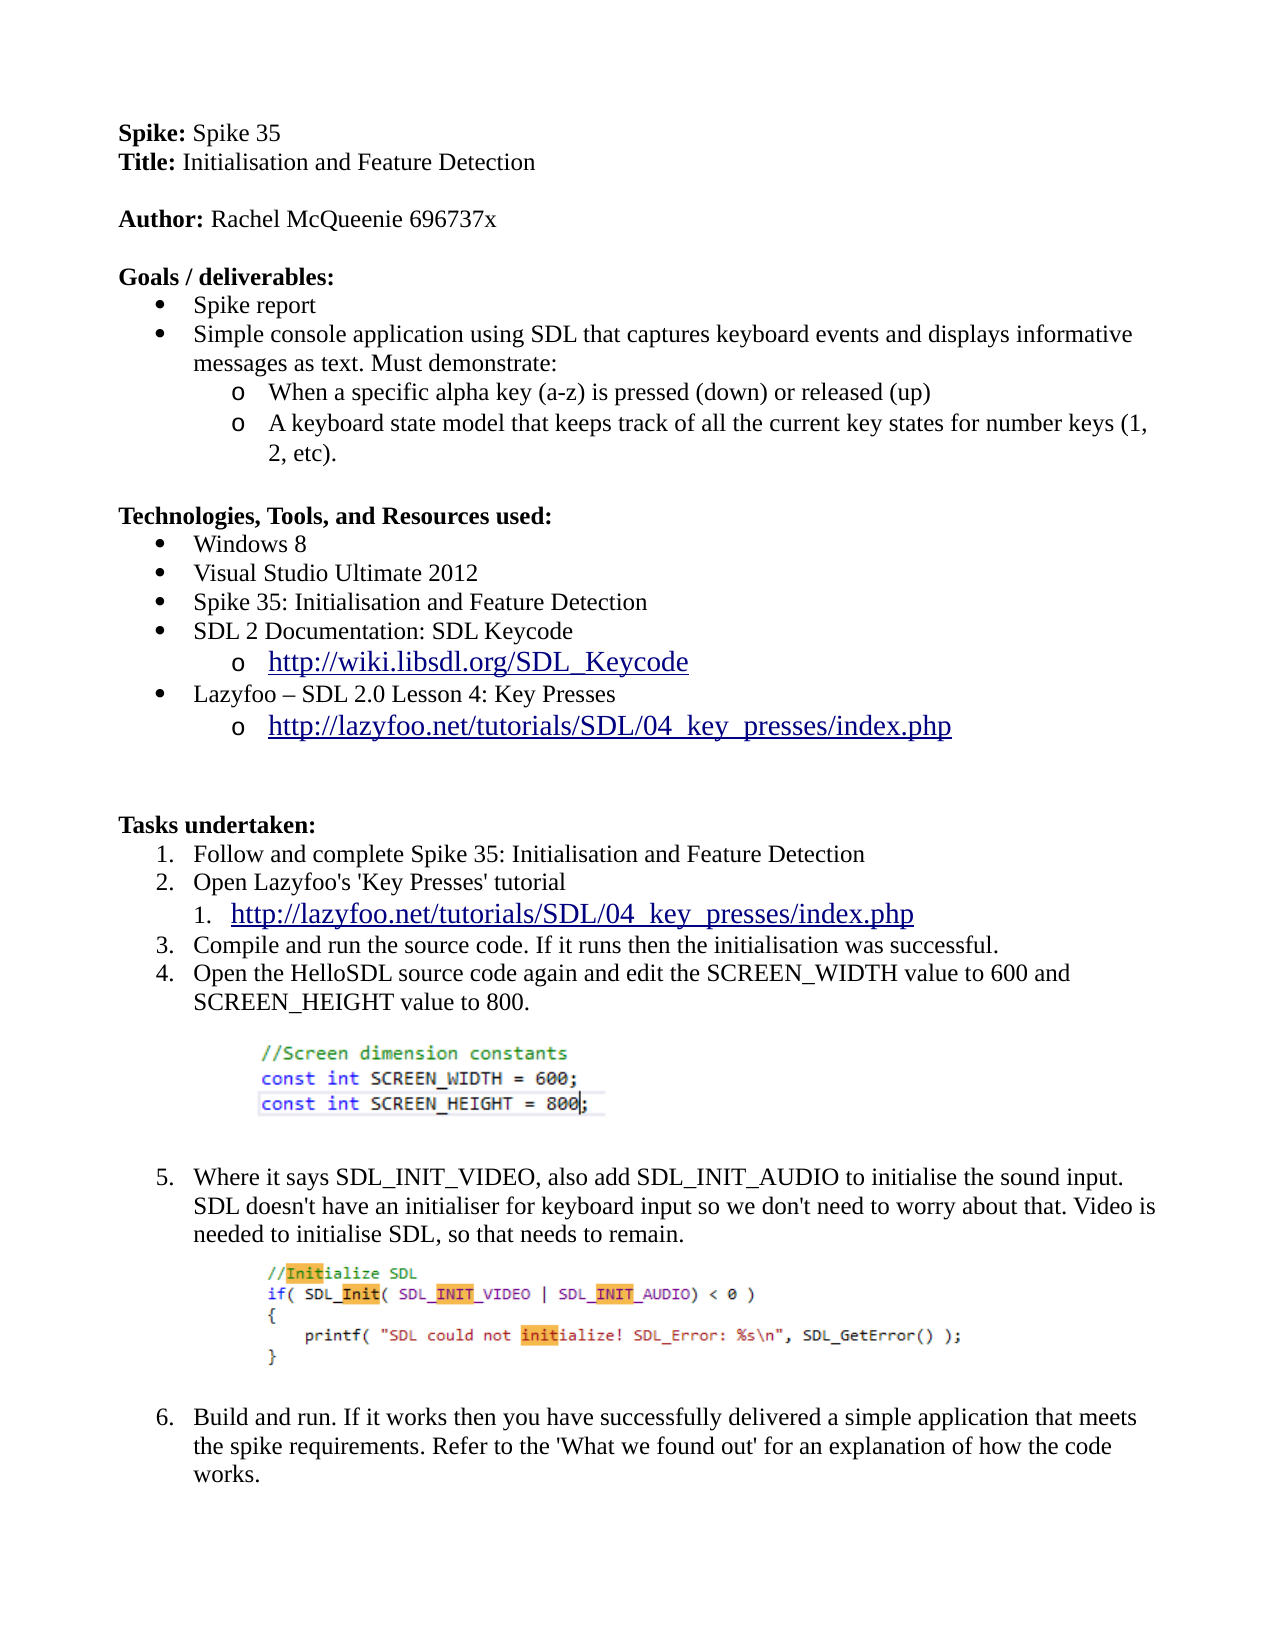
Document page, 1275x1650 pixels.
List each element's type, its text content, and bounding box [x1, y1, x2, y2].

list SDL 2 Documentation: SDL Keycode [156, 616, 1157, 644]
list http://wiki.libsdl.org/SDL_Keycode [231, 644, 1157, 679]
list Open the HelloSDL source code again and edit the SCREEN_WIDTH value to 600 and SCREEN_HEIGHT value to 800. [156, 958, 1157, 1016]
list Follow and complete Spike 35: Initialisation and Feature Detection [156, 839, 1157, 867]
text Tasks undertaken: [118, 810, 1157, 839]
list Simple console application using SDL that captures keyboard events and displays informative messages as text. Must demonstrate: [156, 319, 1157, 377]
list Spike report [156, 291, 1157, 319]
list A keyboard state model that keeps track of all the current key states for number keys (1, 2, etc). [231, 408, 1157, 467]
list Spike 35: Initialisation and Feature Detection [156, 587, 1157, 616]
list http://lazyfoo.net/tutorials/SDL/04_key_presses/index.php [231, 708, 1157, 743]
list http://lazyfoo.net/tutorials/SDL/04_key_presses/index.php [193, 896, 1157, 930]
text Technologies, Tools, and Resources used: [118, 501, 1157, 529]
list Where it says SDL_INIT_VIDEO, also add SDL_INIT_AUDIO to initialise the sound input. SDL doesn't have an initialiser for keyboard input so we don't need to worry about that. Video is needed to initialise SDL, so that needs to remain. [156, 1162, 1157, 1248]
list Compile and run the source code. If it runs then the initialisation was successful. [156, 930, 1157, 958]
list When a specific alpha key (a-z) is pressed (down) or released (up) [231, 377, 1157, 408]
text Author: Rachel McQueenie 696737x [118, 204, 1157, 233]
text Spike: Spike 35 [118, 118, 1157, 147]
list Open Lazyfoo's 'Key Presses' tutorial [156, 867, 1157, 896]
text Goals / deliverables: [118, 262, 1157, 291]
list Windows 8 [156, 529, 1157, 558]
text Title: Initialisation and Feature Detection [118, 147, 1157, 176]
list Visual Studio Ultimate 2012 [156, 558, 1157, 587]
picture [247, 1033, 606, 1129]
list Lazyfoo – SDL 2.0 Lesson 4: Key Presses [156, 679, 1157, 708]
list Build and run. If it works then you have successfully delivered a simple application that meets the spike requirements. Refer to the 'What we found out' for an explanation of how the code works. [156, 1402, 1157, 1488]
picture [262, 1262, 972, 1369]
